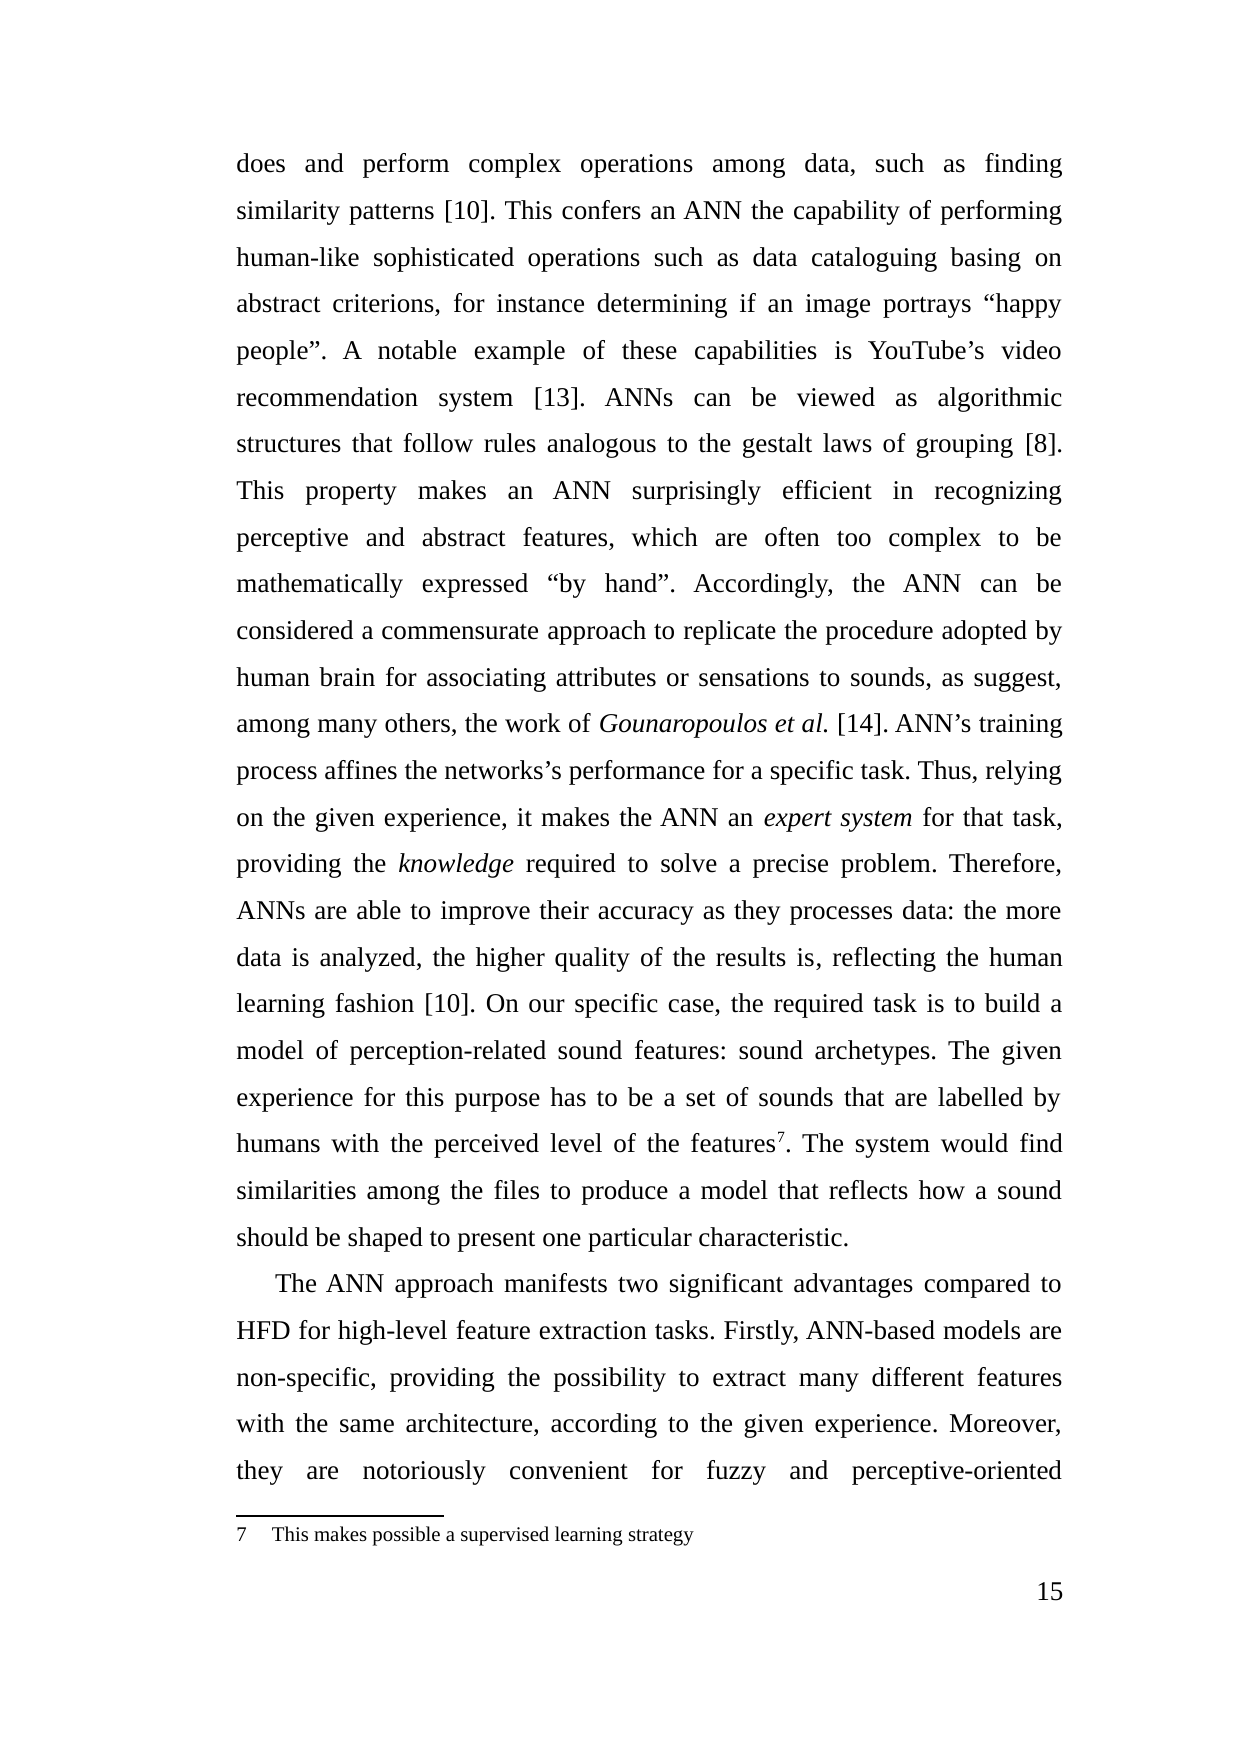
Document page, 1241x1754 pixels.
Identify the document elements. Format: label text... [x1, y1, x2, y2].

text does and perform complex operations among data, such as finding similarity patterns [10]. This confers an ANN the capability of performing human-like sophisticated operations such as data cataloguing basing on abstract criterions, for instance determining if an image portrays “happy people”. A notable example of these capabilities is YouTube’s video recommendation system [13]. ANNs can be viewed as algorithmic structures that follow rules analogous to the gestalt laws of grouping [8]. This property makes an ANN surprisingly efficient in recognizing perceptive and abstract features, which are often too complex to be mathematically expressed “by hand”. Accordingly, the ANN can be considered a commensurate approach to replicate the procedure adopted by human brain for associating attributes or sensations to sounds, as suggest, among many others, the work of Gounaropoulos et al. [14]. ANN’s training process affines the networks’s performance for a specific task. Thus, relying on the given experience, it makes the ANN an expert system for that task, providing the knowledge required to solve a precise problem. Therefore, ANNs are able to improve their accuracy as they processes data: the more data is analyzed, the higher quality of the results is, reflecting the human learning fashion [10]. On our specific case, the required task is to build a model of perception-related sound features: sound archetypes. The given experience for this purpose has to be a set of sounds that are labelled by humans with the perceived level of the features. The system would find similarities among the files to produce a model that reflects how a sound should be shaped to present one particular characteristic. [236, 148, 1063, 1252]
text The ANN approach manifests two significant advantages compared to HFD for high-level feature extraction tasks. Firstly, ANN-based models are non-specific, providing the possibility to extract many different features with the same architecture, according to the given experience. Moreover, they are notoriously convenient for fuzzy and perceptive-oriented [236, 1268, 1063, 1485]
text This makes possible a supervised learning strategy [236, 1522, 1063, 1546]
